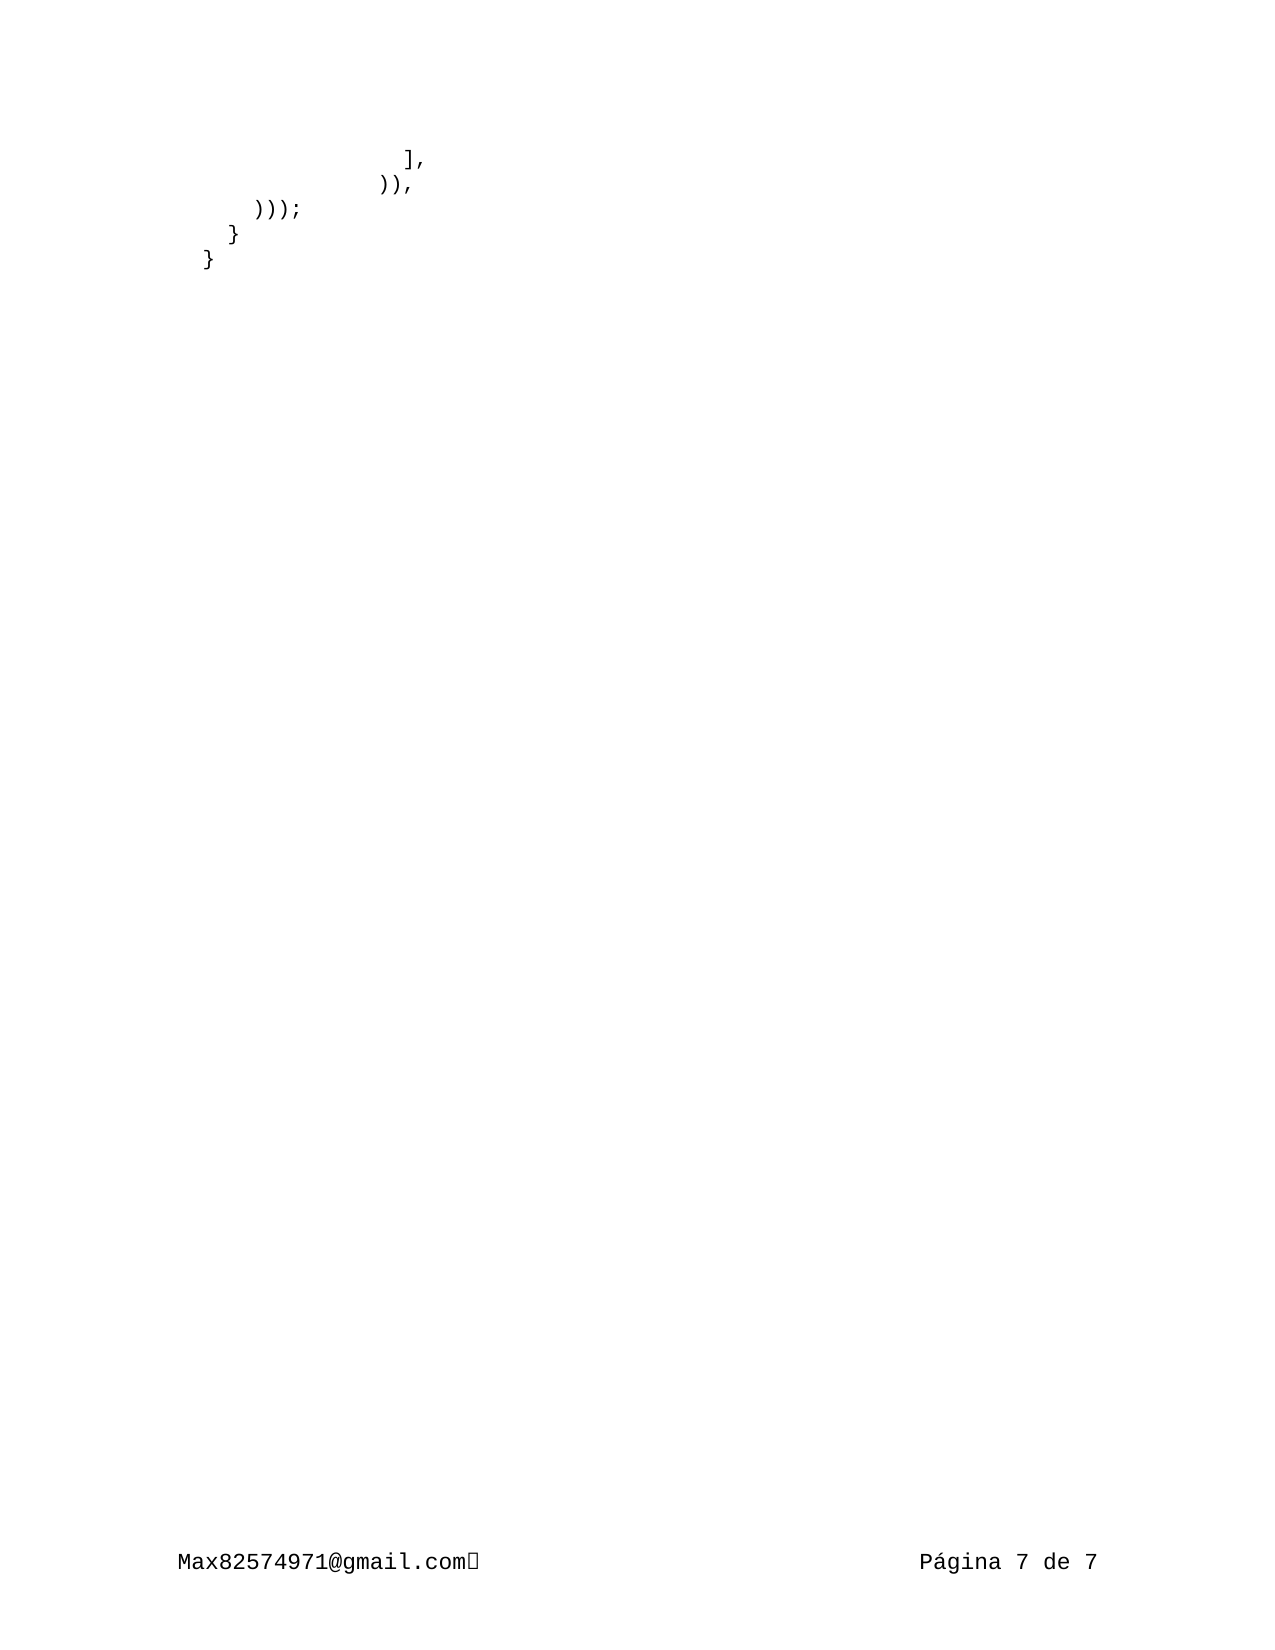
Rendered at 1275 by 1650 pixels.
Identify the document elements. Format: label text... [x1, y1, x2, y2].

text ], [177, 148, 1098, 171]
text } [177, 248, 1098, 272]
text ))); [177, 198, 1098, 222]
text } [177, 223, 1098, 247]
text )), [177, 173, 1098, 196]
